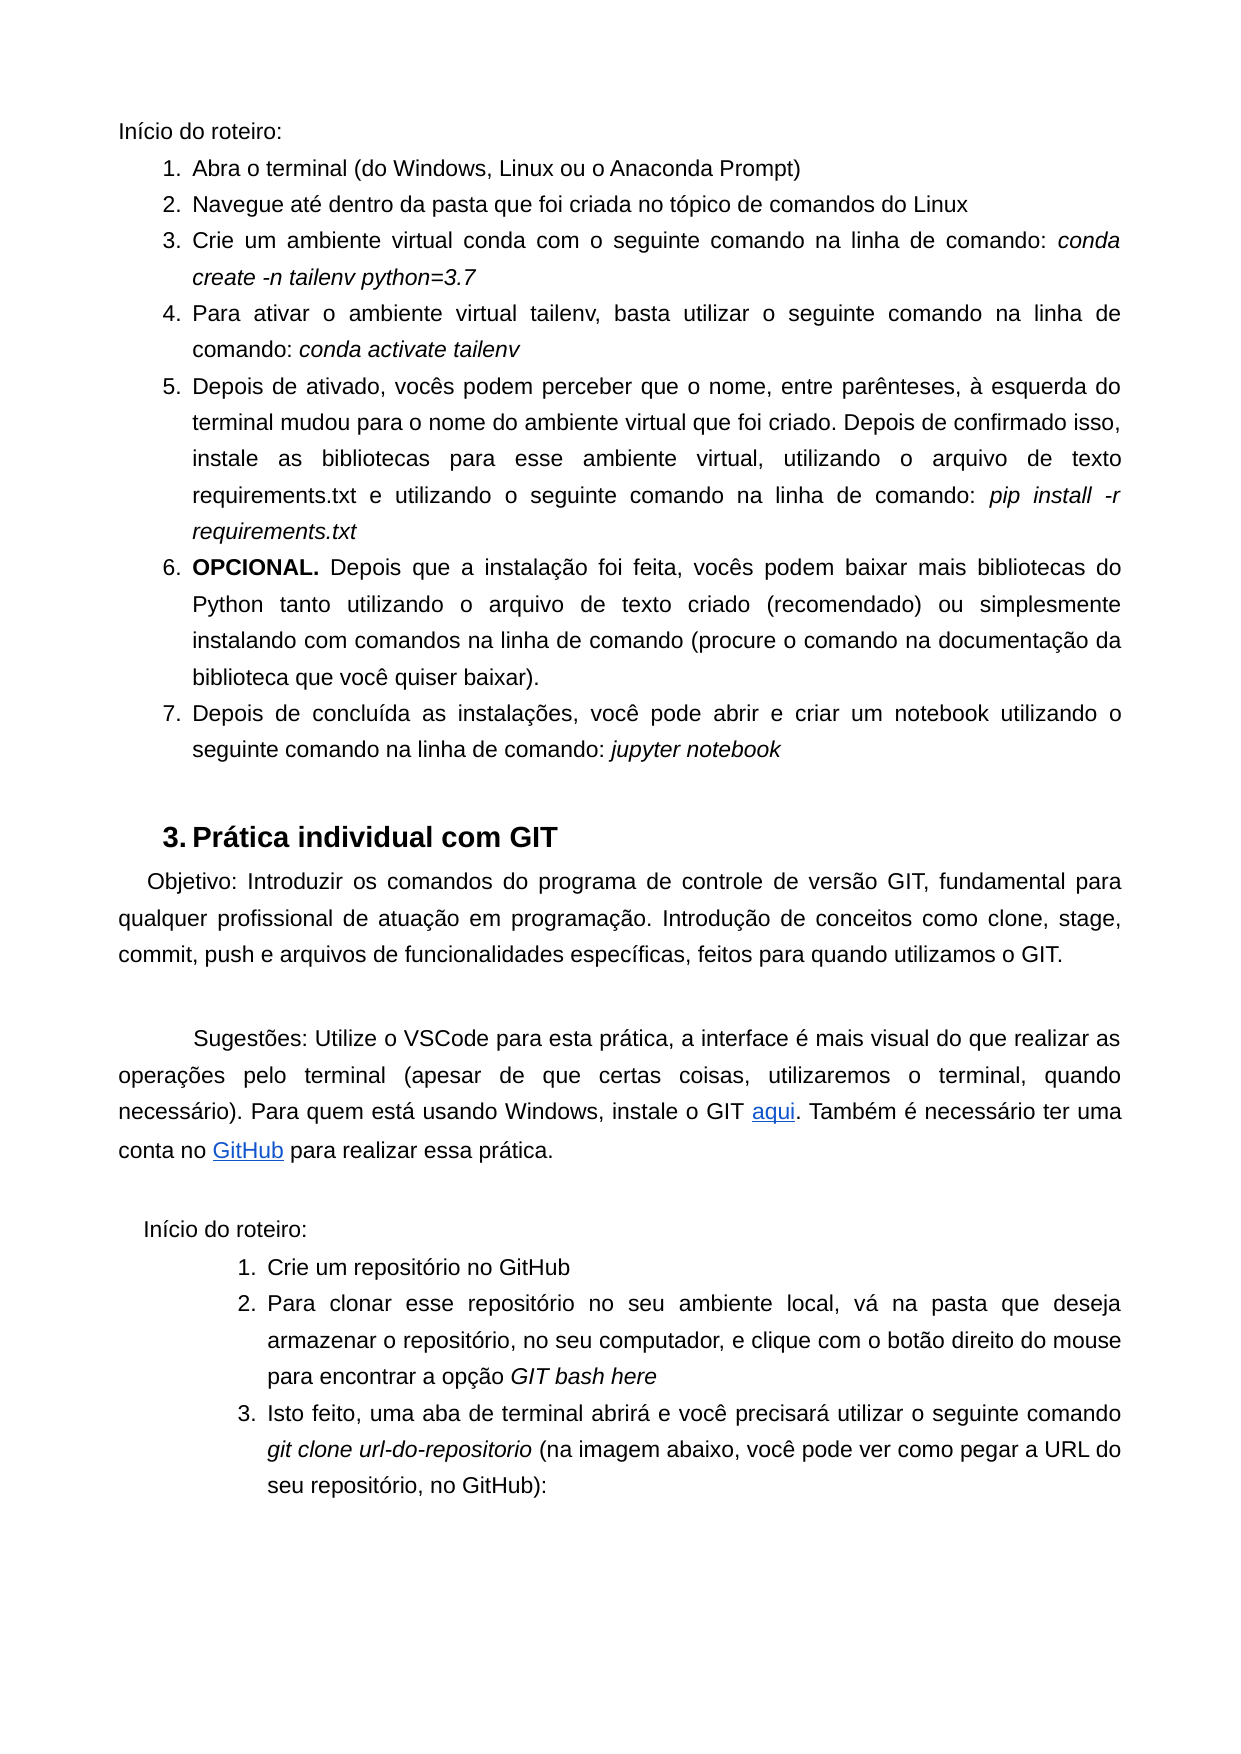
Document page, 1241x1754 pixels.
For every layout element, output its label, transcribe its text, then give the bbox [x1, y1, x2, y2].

list Isto feito, uma aba de terminal abrirá e você precisará utilizar o seguinte comando git clone url-do-repositorio (na imagem abaixo, você pode ver como pegar a URL do seu repositório, no GitHub): [237, 1399, 1122, 1498]
list Depois de concluída as instalações, você pode abrir e criar um notebook utilizando o seguinte comando na linha de comando: jupyter notebook [162, 700, 1122, 762]
list Abra o terminal (do Windows, Linux ou o Anaconda Prompt) [162, 154, 1122, 181]
text Início do roteiro: [118, 1214, 1122, 1243]
list Crie um ambiente virtual conda com o seguinte comando na linha de comando: conda create -n tailenv python=3.7 [162, 227, 1122, 290]
list Navegue até dentro da pasta que foi criada no tópico de comandos do Linux [162, 191, 1122, 217]
text Objetivo: Introduzir os comandos do programa de controle de versão GIT, fundamental para qualquer profissional de atuação em programação. Introdução de conceitos como clone, stage, commit, push e arquivos de funcionalidades específicas, feitos para quando utilizamos o GIT. [118, 866, 1122, 968]
list Depois de ativado, vocês podem perceber que o nome, entre parênteses, à esquerda do terminal mudou para o nome do ambiente virtual que foi criado. Depois de confirmado isso, instale as bibliotecas para esse ambiente virtual, utilizando o arquivo de texto requirements.txt e utilizando o seguinte comando na linha de comando: pip install -r requirements.txt [162, 373, 1122, 544]
list Para ativar o ambiente virtual tailenv, basta utilizar o seguinte comando na linha de comando: conda activate tailenv [162, 300, 1122, 363]
list Prática individual com GIT [162, 820, 1122, 854]
text Início do roteiro: [118, 118, 1122, 144]
list Crie um repositório no GitHub [237, 1254, 1122, 1280]
list Para clonar esse repositório no seu ambiente local, vá na pasta que deseja armazenar o repositório, no seu computador, e clique com o botão direito do mouse para encontrar a opção GIT bash here [237, 1290, 1122, 1389]
text Sugestões: Utilize o VSCode para esta prática, a interface é mais visual do que realizar as operações pelo terminal (apesar de que certas coisas, utilizaremos o terminal, quando necessário). Para quem está usando Windows, instale o GIT aqui. Também é necessário ter uma conta no GitHub para realizar essa prática. [118, 1025, 1122, 1164]
list OPCIONAL. Depois que a instalação foi feita, vocês podem baixar mais bibliotecas do Python tanto utilizando o arquivo de texto criado (recomendado) ou simplesmente instalando com comandos na linha de comando (procure o comando na documentação da biblioteca que você quiser baixar). [162, 554, 1122, 690]
